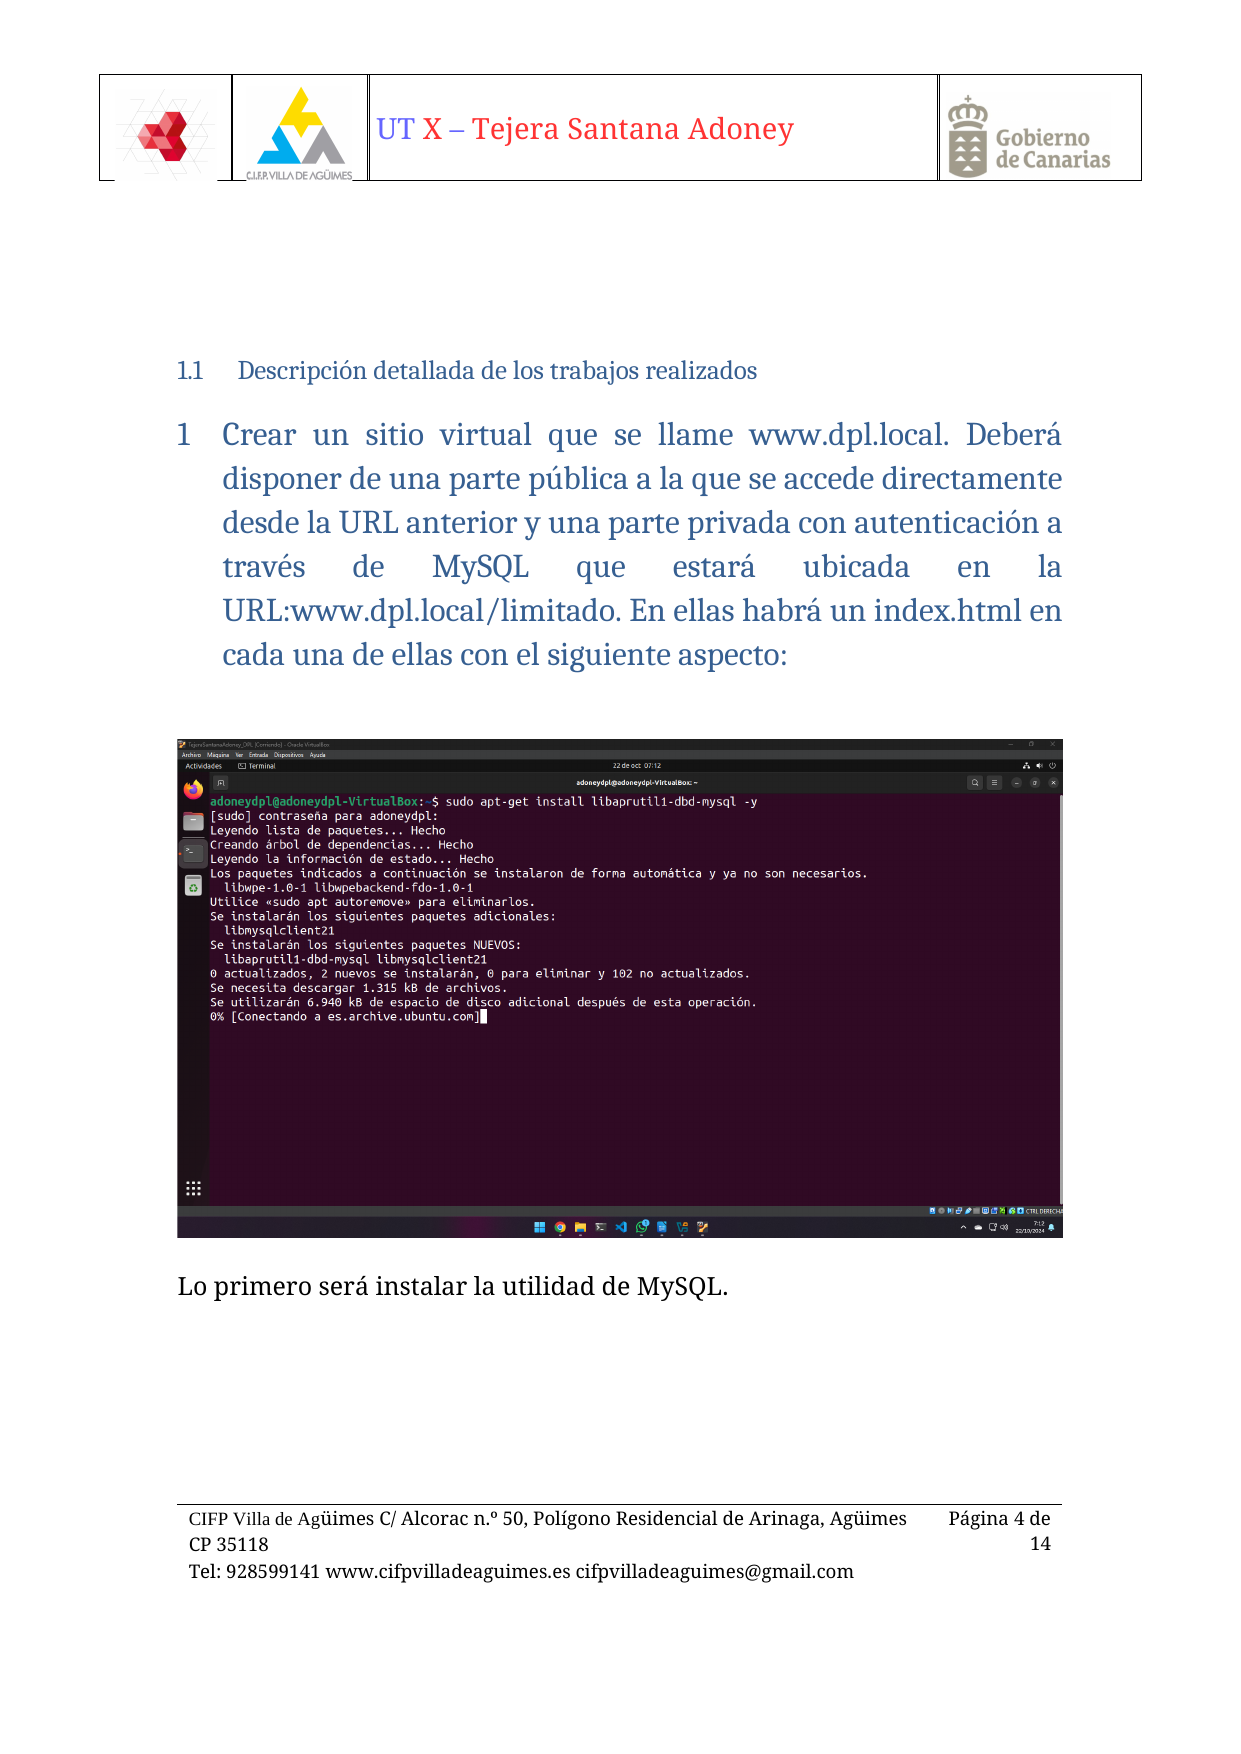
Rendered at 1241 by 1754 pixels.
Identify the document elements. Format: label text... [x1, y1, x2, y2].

picture [177, 739, 1063, 1238]
text Lo primero será instalar la utilidad de MySQL. [177, 1238, 1063, 1303]
table_header [100, 75, 231, 180]
table_header UT X – Tejera Santana Adoney [370, 75, 937, 180]
picture [114, 89, 218, 181]
picture [945, 92, 1112, 179]
subtitle Crear un sitio virtual que se llame www.dpl.local. Deberá disponer de una parte pública a la que se accede directamente desde la URL anterior y una parte privada con autenticación a través de MySQL que estará ubicada en la URL:www.dpl.local/limitado. En ellas habrá un index.html en cada una de ellas con el siguiente aspecto: [177, 415, 1063, 674]
picture [246, 86, 353, 181]
table_header [940, 75, 1141, 180]
table_header [233, 75, 367, 180]
subtitle Descripción detallada de los trabajos realizados [177, 355, 1063, 386]
